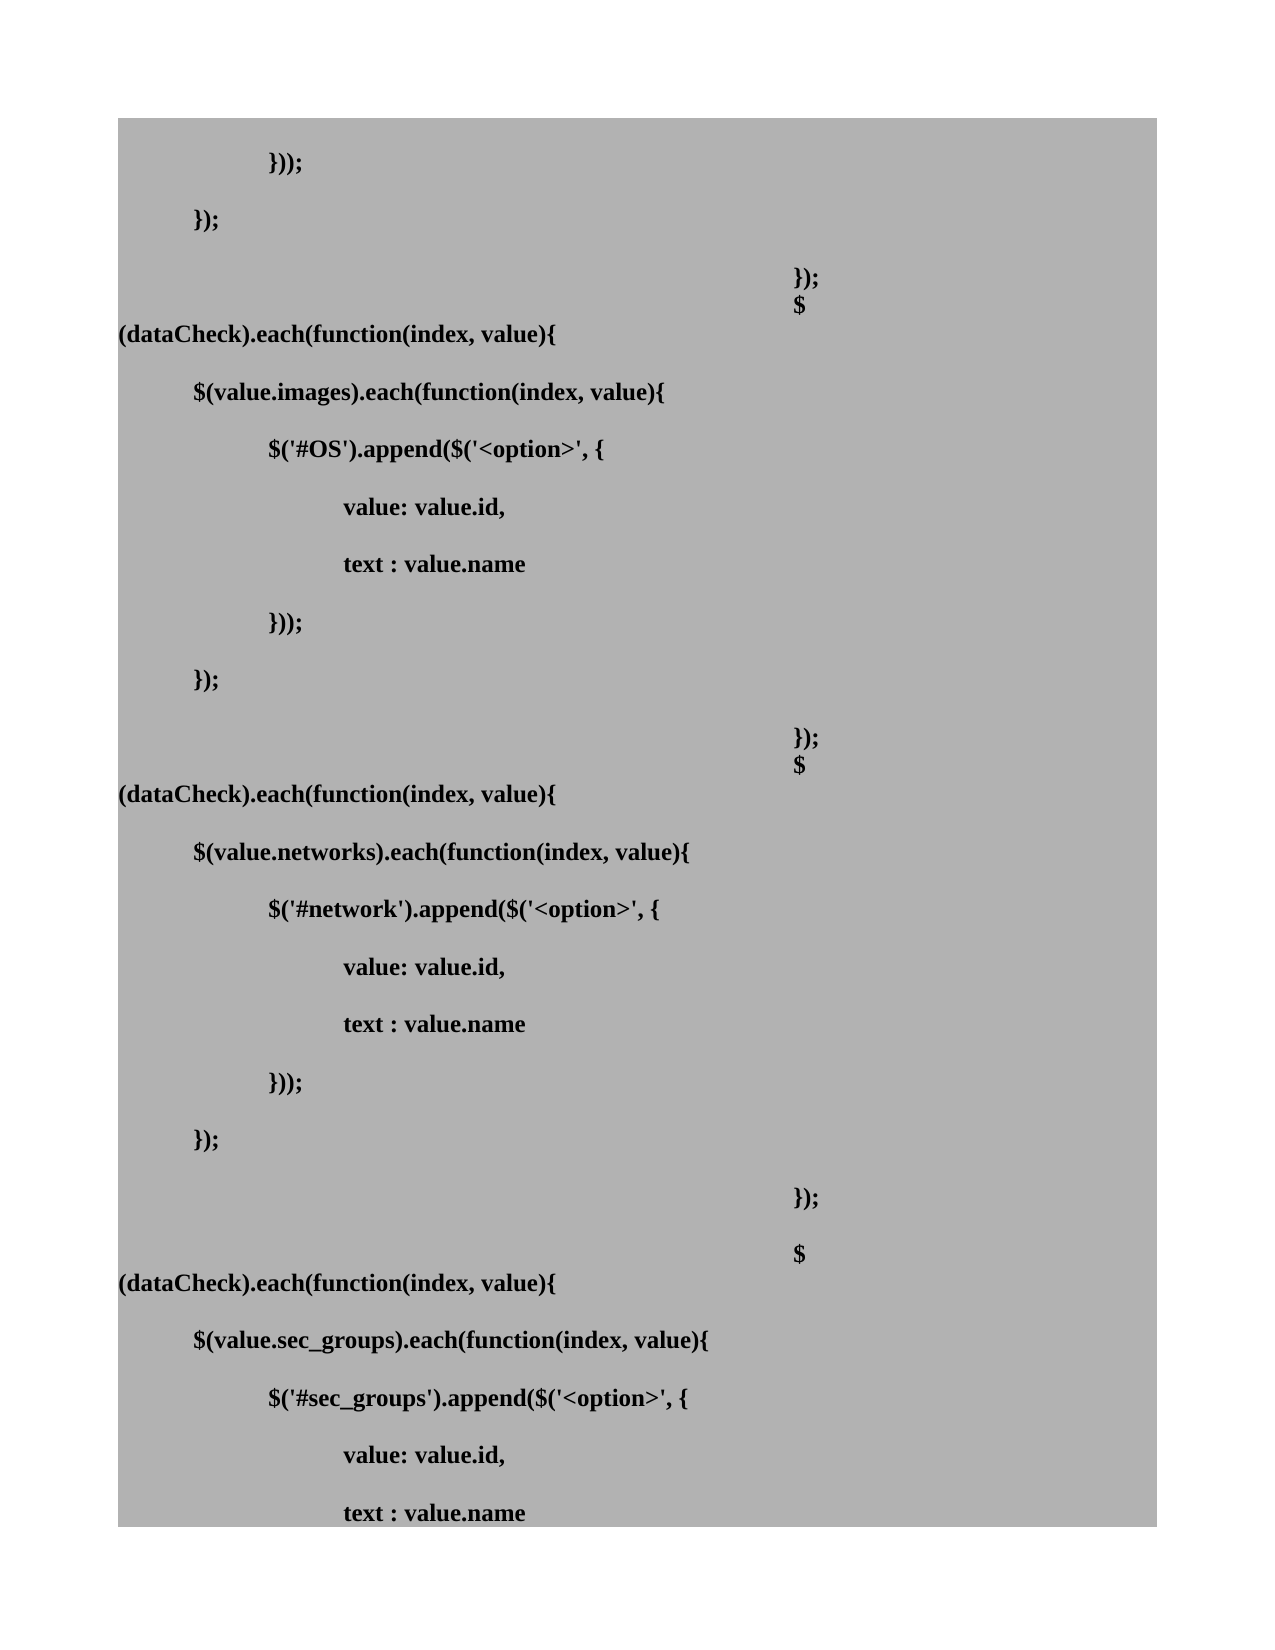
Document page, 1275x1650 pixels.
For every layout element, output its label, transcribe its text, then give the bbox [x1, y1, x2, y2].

text $(value.sec_groups).each(function(index, value){ [118, 1297, 1157, 1354]
text $(value.networks).each(function(index, value){ [118, 808, 1157, 866]
text }); [118, 176, 1157, 233]
text $(dataCheck).each(function(index, value){ [118, 291, 1157, 348]
text $(value.images).each(function(index, value){ [118, 348, 1157, 406]
text }); [118, 636, 1157, 693]
text value: value.id, [118, 463, 1157, 521]
text text : value.name [118, 521, 1157, 578]
text })); [118, 118, 1157, 176]
text value: value.id, [118, 1412, 1157, 1469]
text $(dataCheck).each(function(index, value){ [118, 1239, 1157, 1297]
text }); [118, 1096, 1157, 1153]
text })); [118, 578, 1157, 636]
text }); [118, 262, 1157, 291]
text value: value.id, [118, 923, 1157, 981]
text $('#sec_groups').append($('<option>', { [118, 1354, 1157, 1412]
text })); [118, 1038, 1157, 1096]
text text : value.name [118, 1469, 1157, 1527]
text $('#network').append($('<option>', { [118, 866, 1157, 923]
text }); [118, 1182, 1157, 1211]
text }); [118, 722, 1157, 751]
text $(dataCheck).each(function(index, value){ [118, 751, 1157, 808]
text text : value.name [118, 981, 1157, 1038]
text $('#OS').append($('<option>', { [118, 406, 1157, 463]
